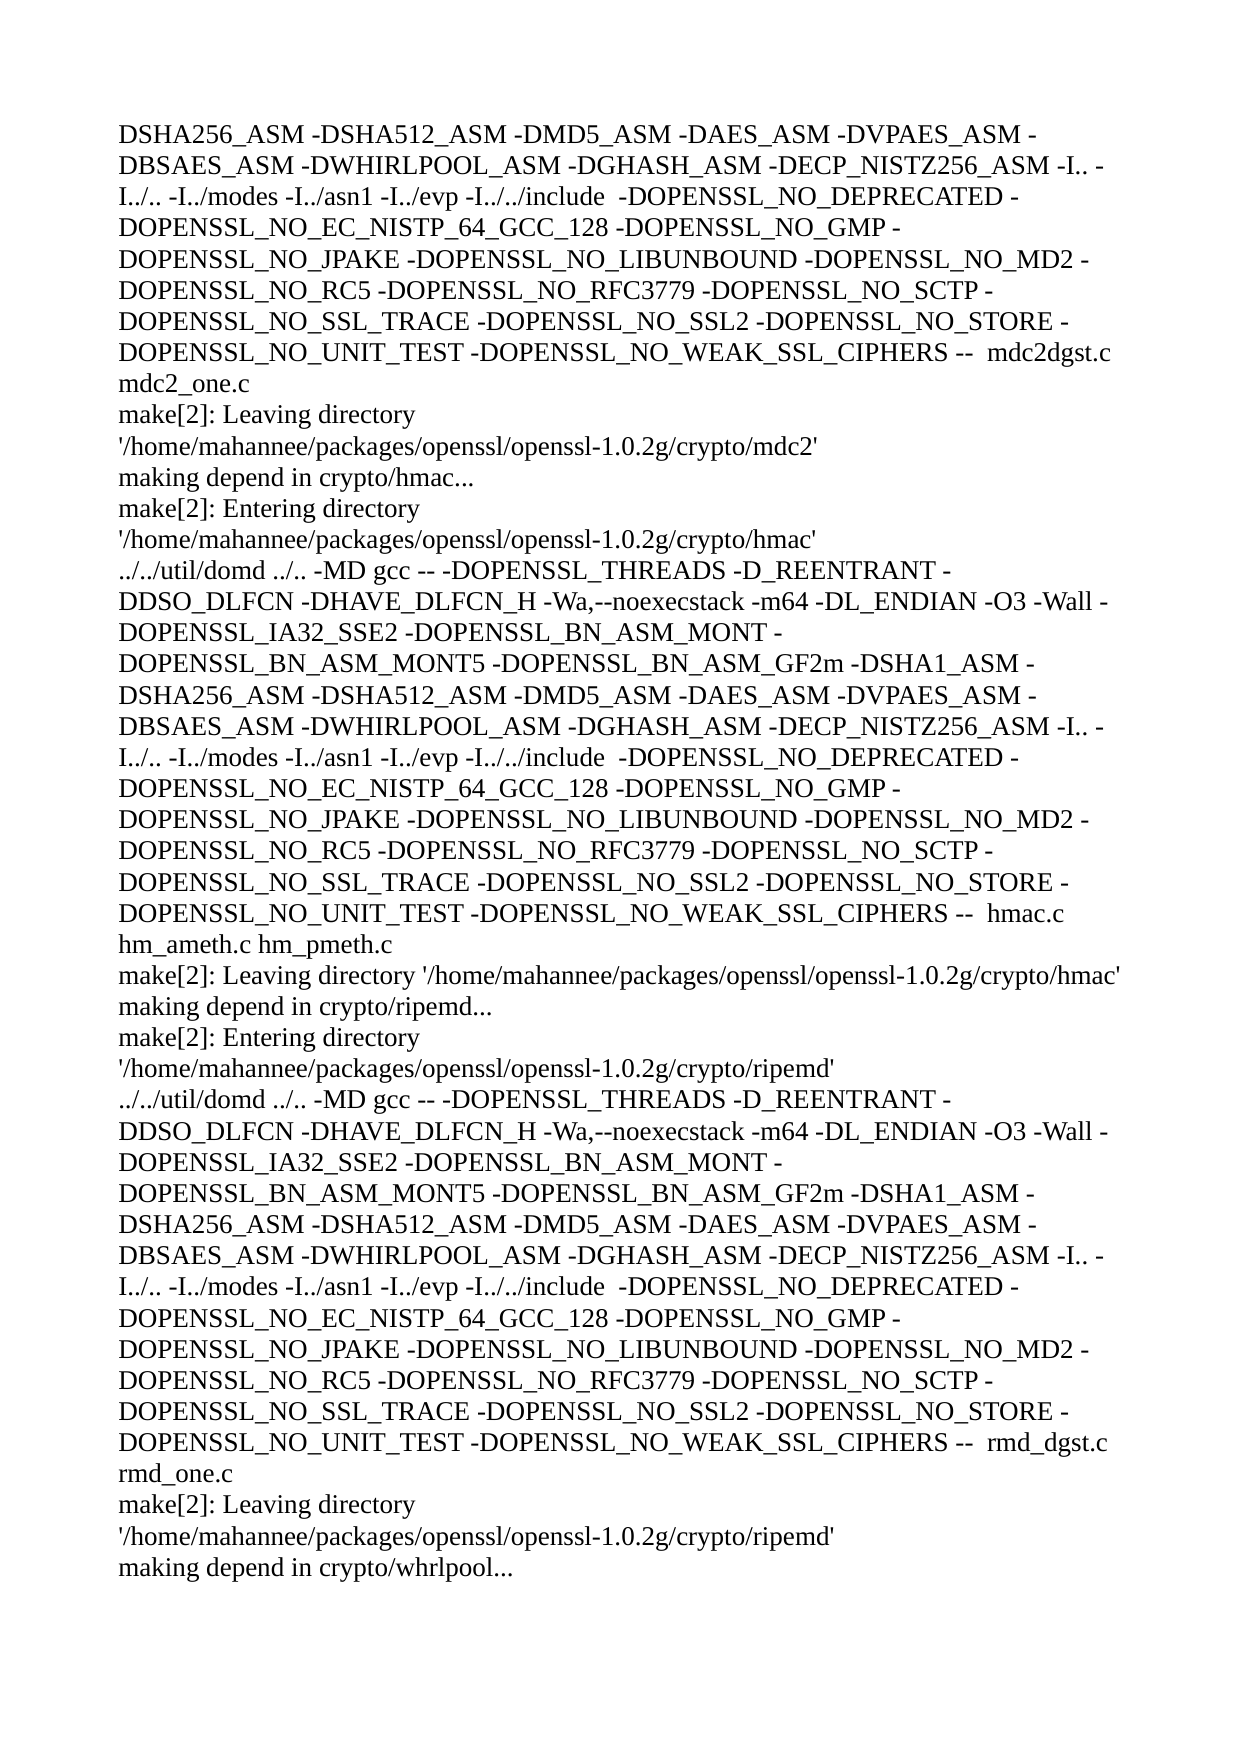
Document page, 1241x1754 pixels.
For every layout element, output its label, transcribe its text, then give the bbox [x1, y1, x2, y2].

text -DSHA256_ASM -DSHA512_ASM -DMD5_ASM -DAES_ASM -DVPAES_ASM -DBSAES_ASM -DWHIRLPOOL_ASM -DGHASH_ASM -DECP_NISTZ256_ASM -I.. -I../.. -I../modes -I../asn1 -I../evp -I../../include -DOPENSSL_NO_DEPRECATED -DOPENSSL_NO_EC_NISTP_64_GCC_128 -DOPENSSL_NO_GMP -DOPENSSL_NO_JPAKE -DOPENSSL_NO_LIBUNBOUND -DOPENSSL_NO_MD2 -DOPENSSL_NO_RC5 -DOPENSSL_NO_RFC3779 -DOPENSSL_NO_SCTP -DOPENSSL_NO_SSL_TRACE -DOPENSSL_NO_SSL2 -DOPENSSL_NO_STORE -DOPENSSL_NO_UNIT_TEST -DOPENSSL_NO_WEAK_SSL_CIPHERS -- mdc2dgst.c mdc2_one.c [118, 118, 1122, 398]
text making depend in crypto/whrlpool... [118, 1551, 1122, 1582]
text make[2]: Entering directory '/home/mahannee/packages/openssl/openssl-1.0.2g/crypto/hmac' [118, 492, 1122, 554]
text making depend in crypto/hmac... [118, 461, 1122, 492]
text make[2]: Leaving directory '/home/mahannee/packages/openssl/openssl-1.0.2g/crypto/hmac' [118, 959, 1122, 990]
text make[2]: Entering directory '/home/mahannee/packages/openssl/openssl-1.0.2g/crypto/ripemd' [118, 1021, 1122, 1084]
text ../../util/domd ../.. -MD gcc -- -DOPENSSL_THREADS -D_REENTRANT -DDSO_DLFCN -DHAVE_DLFCN_H -Wa,--noexecstack -m64 -DL_ENDIAN -O3 -Wall -DOPENSSL_IA32_SSE2 -DOPENSSL_BN_ASM_MONT -DOPENSSL_BN_ASM_MONT5 -DOPENSSL_BN_ASM_GF2m -DSHA1_ASM -DSHA256_ASM -DSHA512_ASM -DMD5_ASM -DAES_ASM -DVPAES_ASM -DBSAES_ASM -DWHIRLPOOL_ASM -DGHASH_ASM -DECP_NISTZ256_ASM -I.. -I../.. -I../modes -I../asn1 -I../evp -I../../include -DOPENSSL_NO_DEPRECATED -DOPENSSL_NO_EC_NISTP_64_GCC_128 -DOPENSSL_NO_GMP -DOPENSSL_NO_JPAKE -DOPENSSL_NO_LIBUNBOUND -DOPENSSL_NO_MD2 -DOPENSSL_NO_RC5 -DOPENSSL_NO_RFC3779 -DOPENSSL_NO_SCTP -DOPENSSL_NO_SSL_TRACE -DOPENSSL_NO_SSL2 -DOPENSSL_NO_STORE -DOPENSSL_NO_UNIT_TEST -DOPENSSL_NO_WEAK_SSL_CIPHERS -- hmac.c hm_ameth.c hm_pmeth.c [118, 554, 1122, 959]
text making depend in crypto/ripemd... [118, 990, 1122, 1021]
text make[2]: Leaving directory '/home/mahannee/packages/openssl/openssl-1.0.2g/crypto/mdc2' [118, 398, 1122, 461]
text make[2]: Leaving directory '/home/mahannee/packages/openssl/openssl-1.0.2g/crypto/ripemd' [118, 1488, 1122, 1551]
text ../../util/domd ../.. -MD gcc -- -DOPENSSL_THREADS -D_REENTRANT -DDSO_DLFCN -DHAVE_DLFCN_H -Wa,--noexecstack -m64 -DL_ENDIAN -O3 -Wall -DOPENSSL_IA32_SSE2 -DOPENSSL_BN_ASM_MONT -DOPENSSL_BN_ASM_MONT5 -DOPENSSL_BN_ASM_GF2m -DSHA1_ASM -DSHA256_ASM -DSHA512_ASM -DMD5_ASM -DAES_ASM -DVPAES_ASM -DBSAES_ASM -DWHIRLPOOL_ASM -DGHASH_ASM -DECP_NISTZ256_ASM -I.. -I../.. -I../modes -I../asn1 -I../evp -I../../include -DOPENSSL_NO_DEPRECATED -DOPENSSL_NO_EC_NISTP_64_GCC_128 -DOPENSSL_NO_GMP -DOPENSSL_NO_JPAKE -DOPENSSL_NO_LIBUNBOUND -DOPENSSL_NO_MD2 -DOPENSSL_NO_RC5 -DOPENSSL_NO_RFC3779 -DOPENSSL_NO_SCTP -DOPENSSL_NO_SSL_TRACE -DOPENSSL_NO_SSL2 -DOPENSSL_NO_STORE -DOPENSSL_NO_UNIT_TEST -DOPENSSL_NO_WEAK_SSL_CIPHERS -- rmd_dgst.c rmd_one.c [118, 1084, 1122, 1488]
